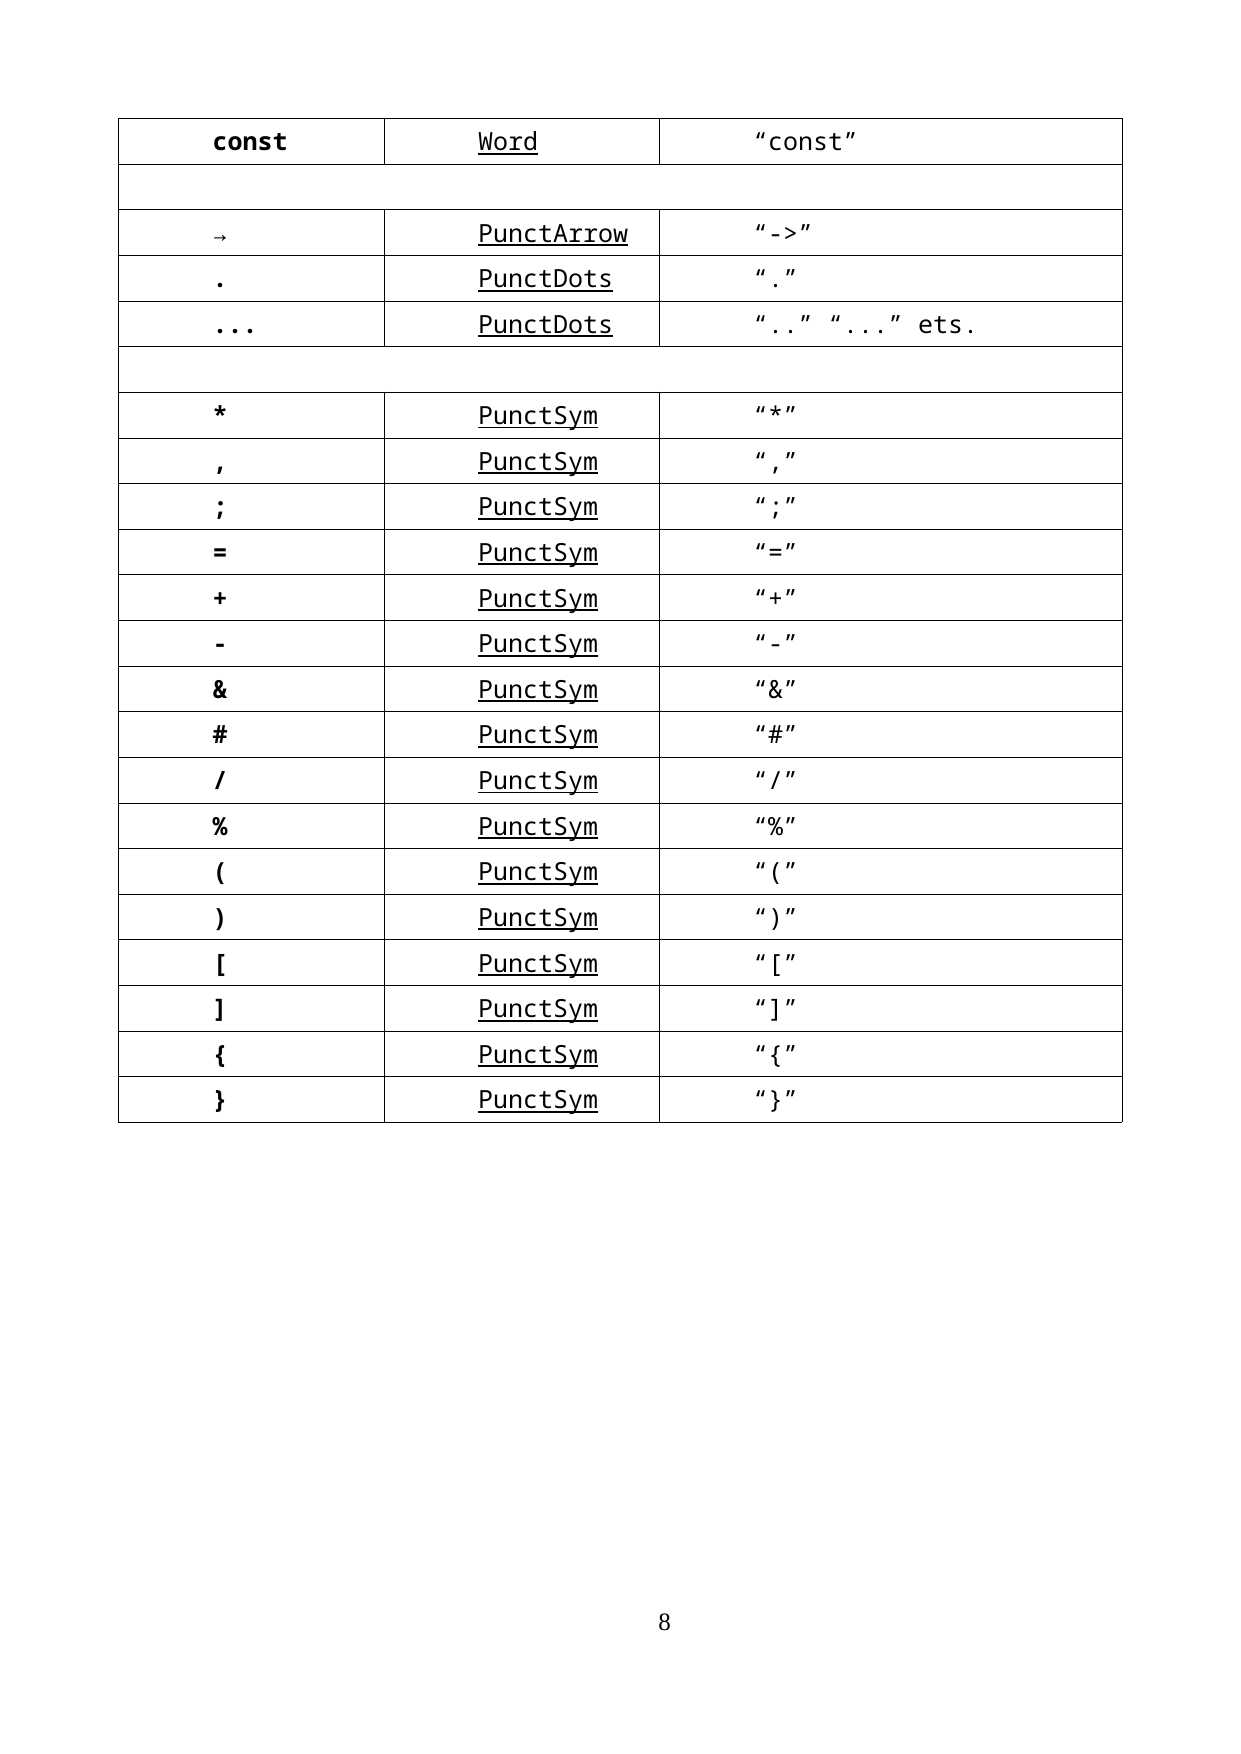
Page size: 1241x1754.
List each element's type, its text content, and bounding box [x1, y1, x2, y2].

table_cell “{” [660, 1032, 1122, 1076]
table_cell PunctSym [385, 575, 659, 620]
table_cell % [119, 804, 384, 848]
table_cell ; [119, 484, 384, 529]
table_cell PunctSym [385, 1077, 659, 1122]
table_cell “;” [660, 484, 1122, 529]
table_cell [ [119, 940, 384, 985]
table_cell “]” [660, 986, 1122, 1031]
table_cell PunctSym [385, 1032, 659, 1076]
table_cell * [119, 393, 384, 437]
table_cell & [119, 667, 384, 711]
table_cell [659, 165, 1122, 209]
table_cell “=” [660, 530, 1122, 574]
table_cell [119, 165, 384, 209]
table_cell ] [119, 986, 384, 1031]
table_cell PunctSym [385, 986, 659, 1031]
table_cell PunctSym [385, 393, 659, 437]
table_cell PunctSym [385, 849, 659, 894]
table_cell “const” [660, 119, 1122, 164]
table_cell Word [385, 119, 659, 164]
table_cell PunctSym [385, 940, 659, 985]
table_cell “[” [660, 940, 1122, 985]
table_cell / [119, 758, 384, 802]
table_cell ( [119, 849, 384, 894]
table_cell PunctSym [385, 439, 659, 483]
table_cell PunctSym [385, 895, 659, 939]
table_cell [384, 165, 659, 209]
table_cell “%” [660, 804, 1122, 848]
table_cell - [119, 621, 384, 666]
table_cell [119, 347, 384, 392]
table_cell PunctSym [385, 804, 659, 848]
table_cell PunctDots [385, 256, 659, 301]
table_cell [659, 347, 1122, 392]
table_cell [384, 347, 659, 392]
table_cell “,” [660, 439, 1122, 483]
table_cell PunctSym [385, 758, 659, 802]
table_cell PunctSym [385, 530, 659, 574]
table_cell + [119, 575, 384, 620]
table_cell PunctSym [385, 484, 659, 529]
table_cell { [119, 1032, 384, 1076]
table_cell PunctSym [385, 667, 659, 711]
table_cell “-” [660, 621, 1122, 666]
table_cell “+” [660, 575, 1122, 620]
table_cell “->” [660, 210, 1122, 255]
table_cell “/” [660, 758, 1122, 802]
table_cell = [119, 530, 384, 574]
table_cell “*” [660, 393, 1122, 437]
table_cell PunctDots [385, 302, 659, 346]
table_cell ... [119, 302, 384, 346]
table_cell “)” [660, 895, 1122, 939]
table_cell “}” [660, 1077, 1122, 1122]
table_cell PunctArrow [385, 210, 659, 255]
table_cell “#” [660, 712, 1122, 757]
table_cell → [119, 210, 384, 255]
table_cell PunctSym [385, 621, 659, 666]
table_cell PunctSym [385, 712, 659, 757]
table_cell , [119, 439, 384, 483]
table_cell “..” “...” ets. [660, 302, 1122, 346]
table_cell ) [119, 895, 384, 939]
table_cell } [119, 1077, 384, 1122]
table_cell “.” [660, 256, 1122, 301]
table_cell . [119, 256, 384, 301]
table_cell # [119, 712, 384, 757]
table_cell “(” [660, 849, 1122, 894]
table_cell “&” [660, 667, 1122, 711]
table_cell const [119, 119, 384, 164]
